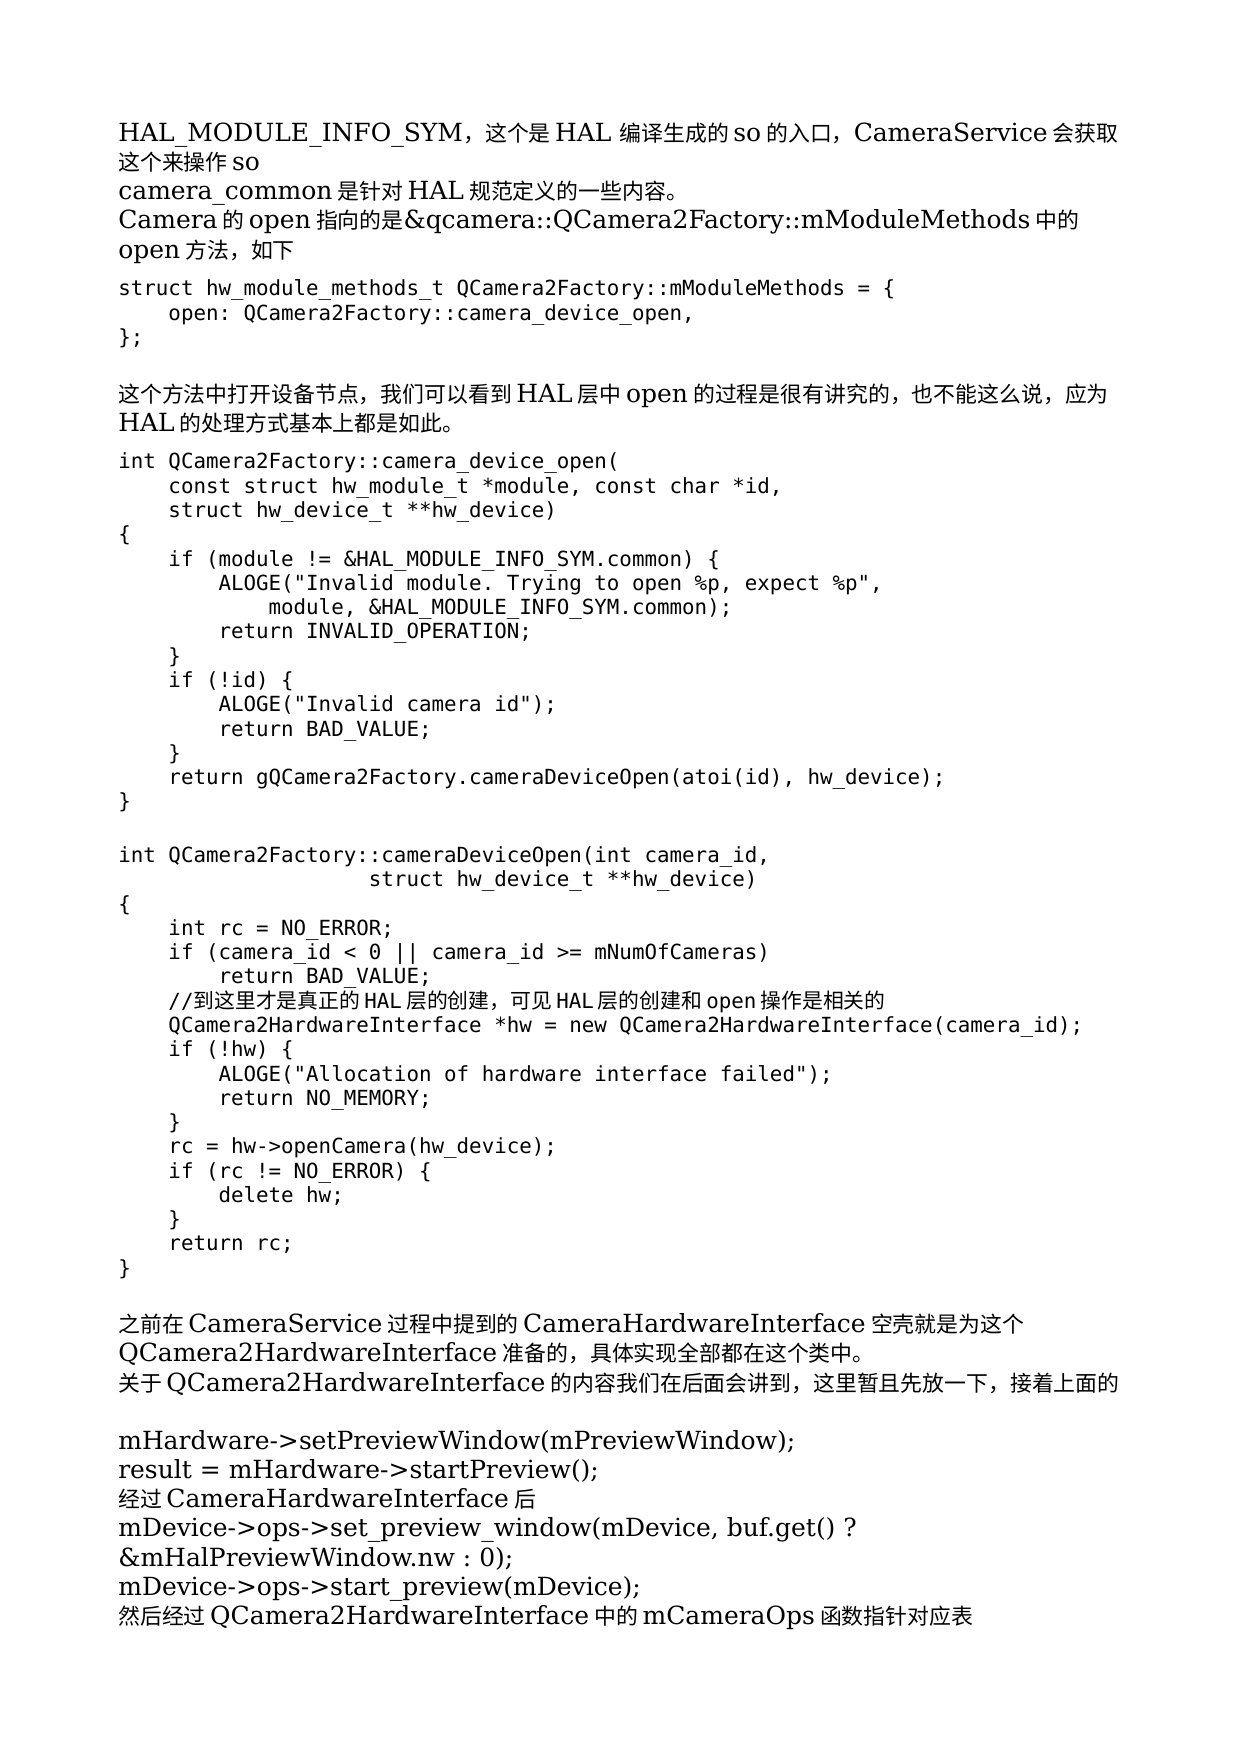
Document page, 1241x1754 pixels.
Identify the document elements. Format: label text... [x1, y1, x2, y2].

text } [118, 789, 1122, 814]
text HAL_MODULE_INFO_SYM，这个是HAL 编译生成的so的入口，CameraService会获取这个来操作so camera_common是针对HAL规范定义的一些内容。 Camera的open指向的是&qcamera::QCamera2Factory::mModuleMethods中的open方法，如下 [118, 118, 1122, 264]
text return rc; [118, 1231, 1122, 1256]
text ALOGE("Allocation of hardware interface failed"); [118, 1062, 1122, 1086]
text } [118, 1256, 1122, 1280]
text return INVALID_OPERATION; [118, 619, 1122, 644]
text 这个方法中打开设备节点，我们可以看到HAL层中open的过程是很有讲究的，也不能这么说，应为HAL的处理方式基本上都是如此。 [118, 379, 1122, 437]
text struct hw_device_t **hw_device) [118, 498, 1122, 522]
text struct hw_device_t **hw_device) [118, 867, 1122, 892]
text return gQCamera2Factory.cameraDeviceOpen(atoi(id), hw_device); [118, 765, 1122, 789]
text return NO_MEMORY; [118, 1086, 1122, 1110]
text if (module != &HAL_MODULE_INFO_SYM.common) { [118, 547, 1122, 571]
text } [118, 1207, 1122, 1231]
text delete hw; [118, 1183, 1122, 1207]
text struct hw_module_methods_t QCamera2Factory::mModuleMethods = { [118, 276, 1122, 301]
text module, &HAL_MODULE_INFO_SYM.common); [118, 595, 1122, 619]
text } [118, 741, 1122, 765]
text return BAD_VALUE; [118, 964, 1122, 989]
text 之前在CameraService过程中提到的CameraHardwareInterface空壳就是为这个QCamera2HardwareInterface准备的，具体实现全部都在这个类中。 关于QCamera2HardwareInterface的内容我们在后面会讲到，这里暂且先放一下，接着上面的 mHardware->setPreviewWindow(mPreviewWindow); result = mHardware->startPreview(); 经过CameraHardwareInterface后 mDevice->ops->set_preview_window(mDevice, buf.get() ? &mHalPreviewWindow.nw : 0); mDevice->ops->start_preview(mDevice); 然后经过QCamera2HardwareInterface中的mCameraOps函数指针对应表 [118, 1309, 1122, 1630]
text if (rc != NO_ERROR) { [118, 1159, 1122, 1183]
text open: QCamera2Factory::camera_device_open, [118, 301, 1122, 325]
text int QCamera2Factory::camera_device_open( [118, 449, 1122, 474]
text { [118, 892, 1122, 916]
text if (camera_id < 0 || camera_id >= mNumOfCameras) [118, 940, 1122, 964]
text int QCamera2Factory::cameraDeviceOpen(int camera_id, [118, 843, 1122, 867]
text const struct hw_module_t *module, const char *id, [118, 474, 1122, 498]
text { [118, 522, 1122, 547]
text return BAD_VALUE; [118, 717, 1122, 741]
text ALOGE("Invalid module. Trying to open %p, expect %p", [118, 571, 1122, 595]
text rc = hw->openCamera(hw_device); [118, 1134, 1122, 1159]
text } [118, 644, 1122, 668]
text if (!hw) { [118, 1037, 1122, 1062]
text QCamera2HardwareInterface *hw = new QCamera2HardwareInterface(camera_id); [118, 1013, 1122, 1037]
text } [118, 1110, 1122, 1134]
text }; [118, 325, 1122, 349]
text int rc = NO_ERROR; [118, 916, 1122, 940]
text ALOGE("Invalid camera id"); [118, 692, 1122, 717]
text if (!id) { [118, 668, 1122, 692]
text //到这里才是真正的HAL层的创建，可见HAL层的创建和open操作是相关的 [118, 989, 1122, 1013]
